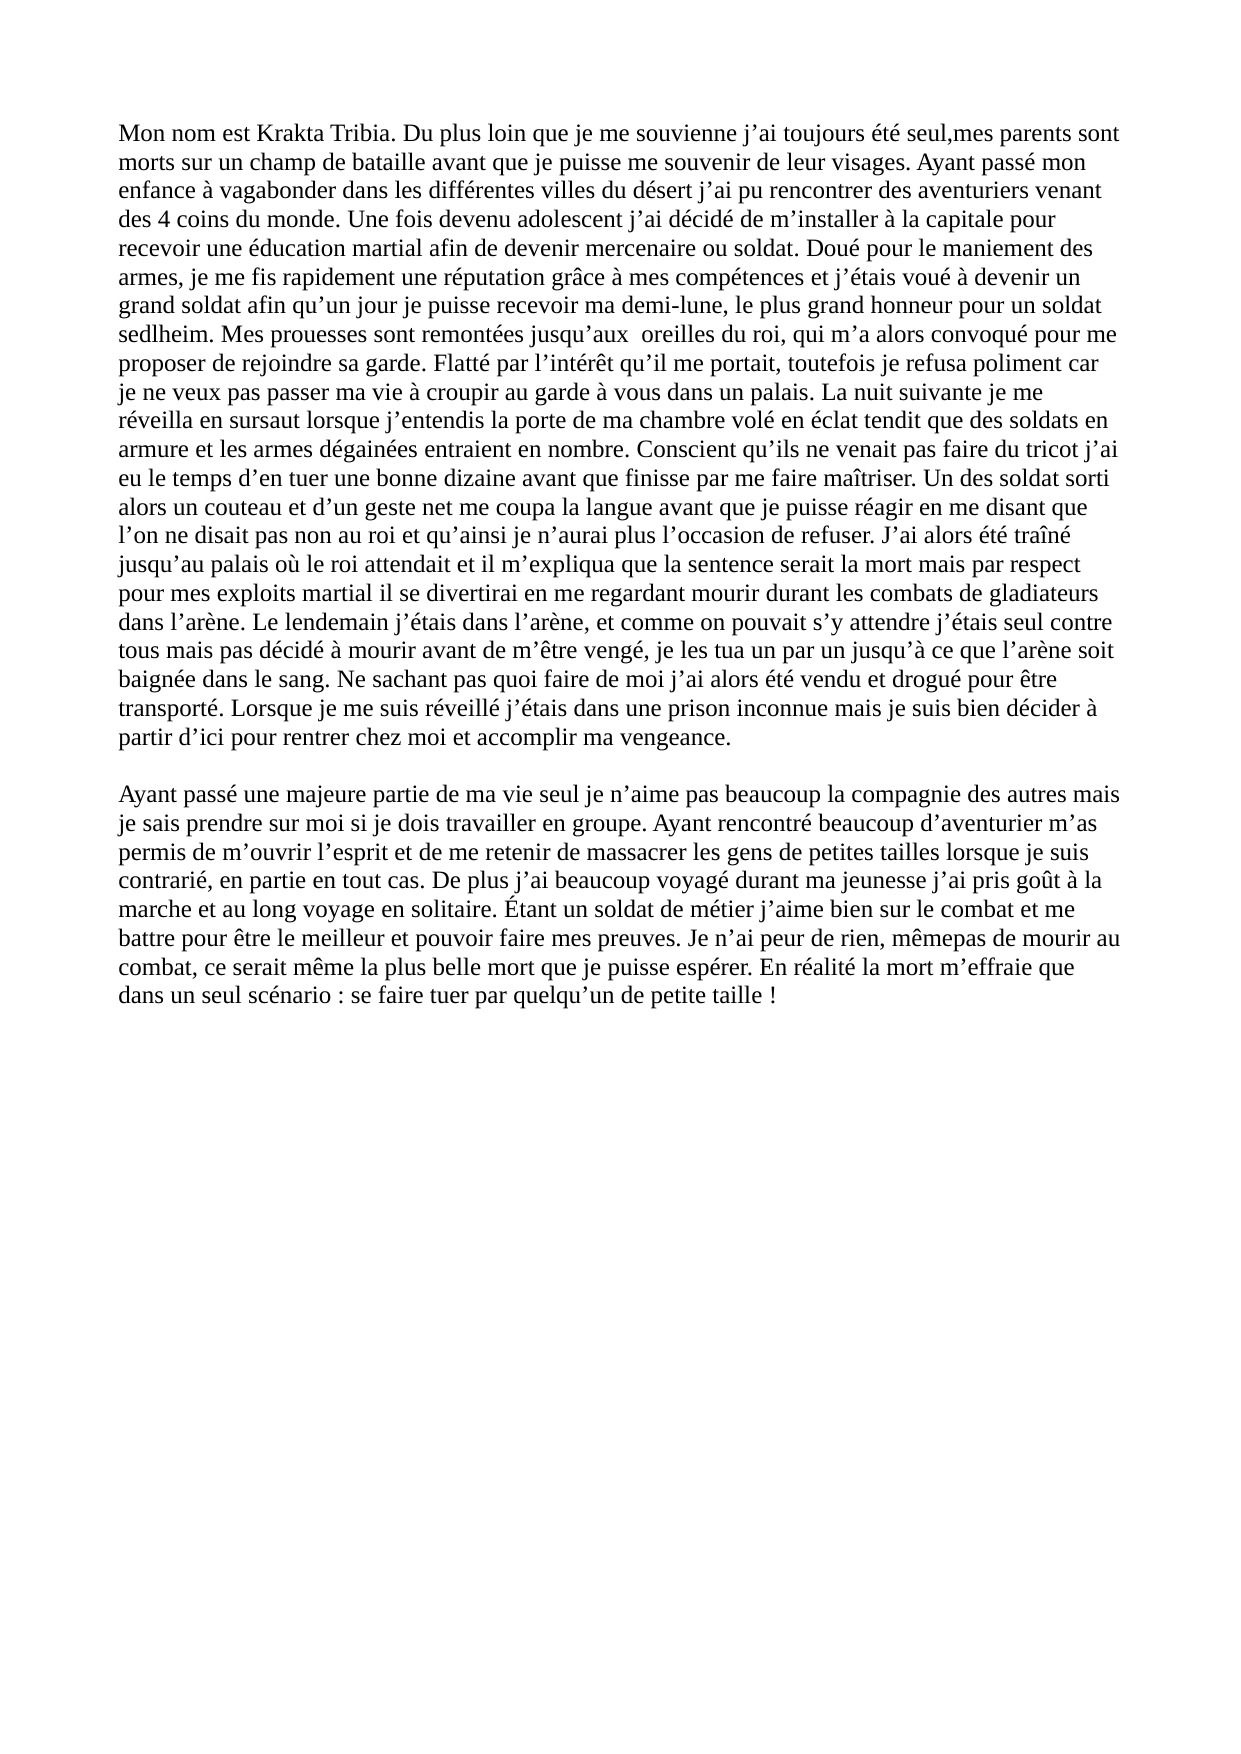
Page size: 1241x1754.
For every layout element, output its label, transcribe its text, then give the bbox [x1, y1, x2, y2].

text Mon nom est Krakta Tribia. Du plus loin que je me souvienne j’ai toujours été seul,mes parents sont morts sur un champ de bataille avant que je puisse me souvenir de leur visages. Ayant passé mon enfance à vagabonder dans les différentes villes du désert j’ai pu rencontrer des aventuriers venant des 4 coins du monde. Une fois devenu adolescent j’ai décidé de m’installer à la capitale pour recevoir une éducation martial afin de devenir mercenaire ou soldat. Doué pour le maniement des armes, je me fis rapidement une réputation grâce à mes compétences et j’étais voué à devenir un grand soldat afin qu’un jour je puisse recevoir ma demi-lune, le plus grand honneur pour un soldat sedlheim. Mes prouesses sont remontées jusqu’aux oreilles du roi, qui m’a alors convoqué pour me proposer de rejoindre sa garde. Flatté par l’intérêt qu’il me portait, toutefois je refusa poliment car je ne veux pas passer ma vie à croupir au garde à vous dans un palais. La nuit suivante je me réveilla en sursaut lorsque j’entendis la porte de ma chambre volé en éclat tendit que des soldats en armure et les armes dégainées entraient en nombre. Conscient qu’ils ne venait pas faire du tricot j’ai eu le temps d’en tuer une bonne dizaine avant que finisse par me faire maîtriser. Un des soldat sorti alors un couteau et d’un geste net me coupa la langue avant que je puisse réagir en me disant que l’on ne disait pas non au roi et qu’ainsi je n’aurai plus l’occasion de refuser. J’ai alors été traîné jusqu’au palais où le roi attendait et il m’expliqua que la sentence serait la mort mais par respect pour mes exploits martial il se divertirai en me regardant mourir durant les combats de gladiateurs dans l’arène. Le lendemain j’étais dans l’arène, et comme on pouvait s’y attendre j’étais seul contre tous mais pas décidé à mourir avant de m’être vengé, je les tua un par un jusqu’à ce que l’arène soit baignée dans le sang. Ne sachant pas quoi faire de moi j’ai alors été vendu et drogué pour être transporté. Lorsque je me suis réveillé j’étais dans une prison inconnue mais je suis bien décider à partir d’ici pour rentrer chez moi et accomplir ma vengeance. [118, 118, 1122, 751]
text Ayant passé une majeure partie de ma vie seul je n’aime pas beaucoup la compagnie des autres mais je sais prendre sur moi si je dois travailler en groupe. Ayant rencontré beaucoup d’aventurier m’as permis de m’ouvrir l’esprit et de me retenir de massacrer les gens de petites tailles lorsque je suis contrarié, en partie en tout cas. De plus j’ai beaucoup voyagé durant ma jeunesse j’ai pris goût à la marche et au long voyage en solitaire. Étant un soldat de métier j’aime bien sur le combat et me battre pour être le meilleur et pouvoir faire mes preuves. Je n’ai peur de rien, mêmepas de mourir au combat, ce serait même la plus belle mort que je puisse espérer. En réalité la mort m’effraie que dans un seul scénario : se faire tuer par quelqu’un de petite taille ! [118, 779, 1122, 1009]
